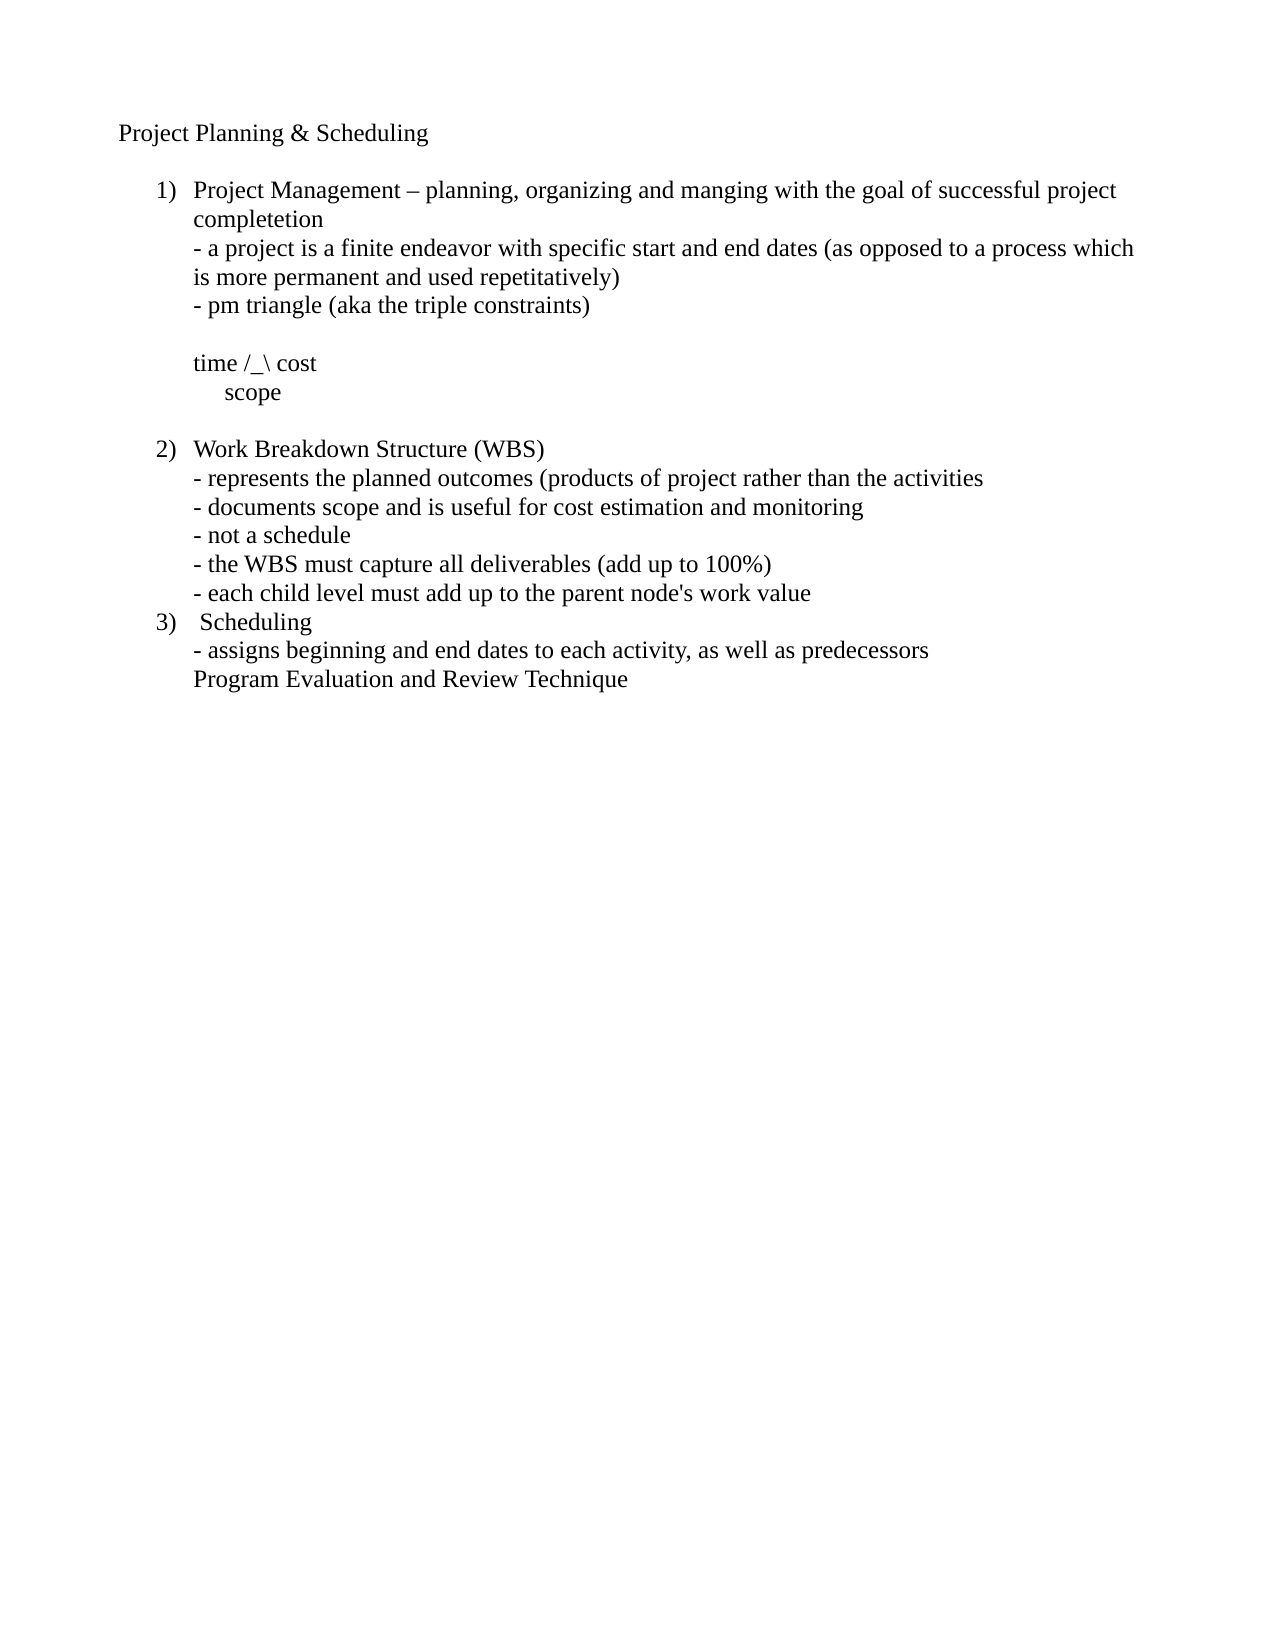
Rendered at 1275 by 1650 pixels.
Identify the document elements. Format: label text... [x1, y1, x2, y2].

list - assigns beginning and end dates to each activity, as well as predecessors [156, 636, 1157, 664]
list - a project is a finite endeavor with specific start and end dates (as opposed to a process which is more permanent and used repetitatively) [156, 233, 1157, 291]
list Program Evaluation and Review Technique [156, 664, 1157, 693]
list Work Breakdown Structure (WBS) [156, 434, 1157, 463]
list - each child level must add up to the parent node's work value [156, 578, 1157, 607]
list - pm triangle (aka the triple constraints) [156, 291, 1157, 319]
list - represents the planned outcomes (products of project rather than the activities [156, 463, 1157, 492]
list Scheduling [156, 607, 1157, 636]
list time /_\ cost scope [156, 319, 1157, 434]
list - not a schedule [156, 521, 1157, 549]
text Project Planning & Scheduling [118, 118, 1157, 147]
list - documents scope and is useful for cost estimation and monitoring [156, 492, 1157, 521]
list - the WBS must capture all deliverables (add up to 100%) [156, 549, 1157, 578]
list Project Management – planning, organizing and manging with the goal of successful project completetion [156, 176, 1157, 233]
